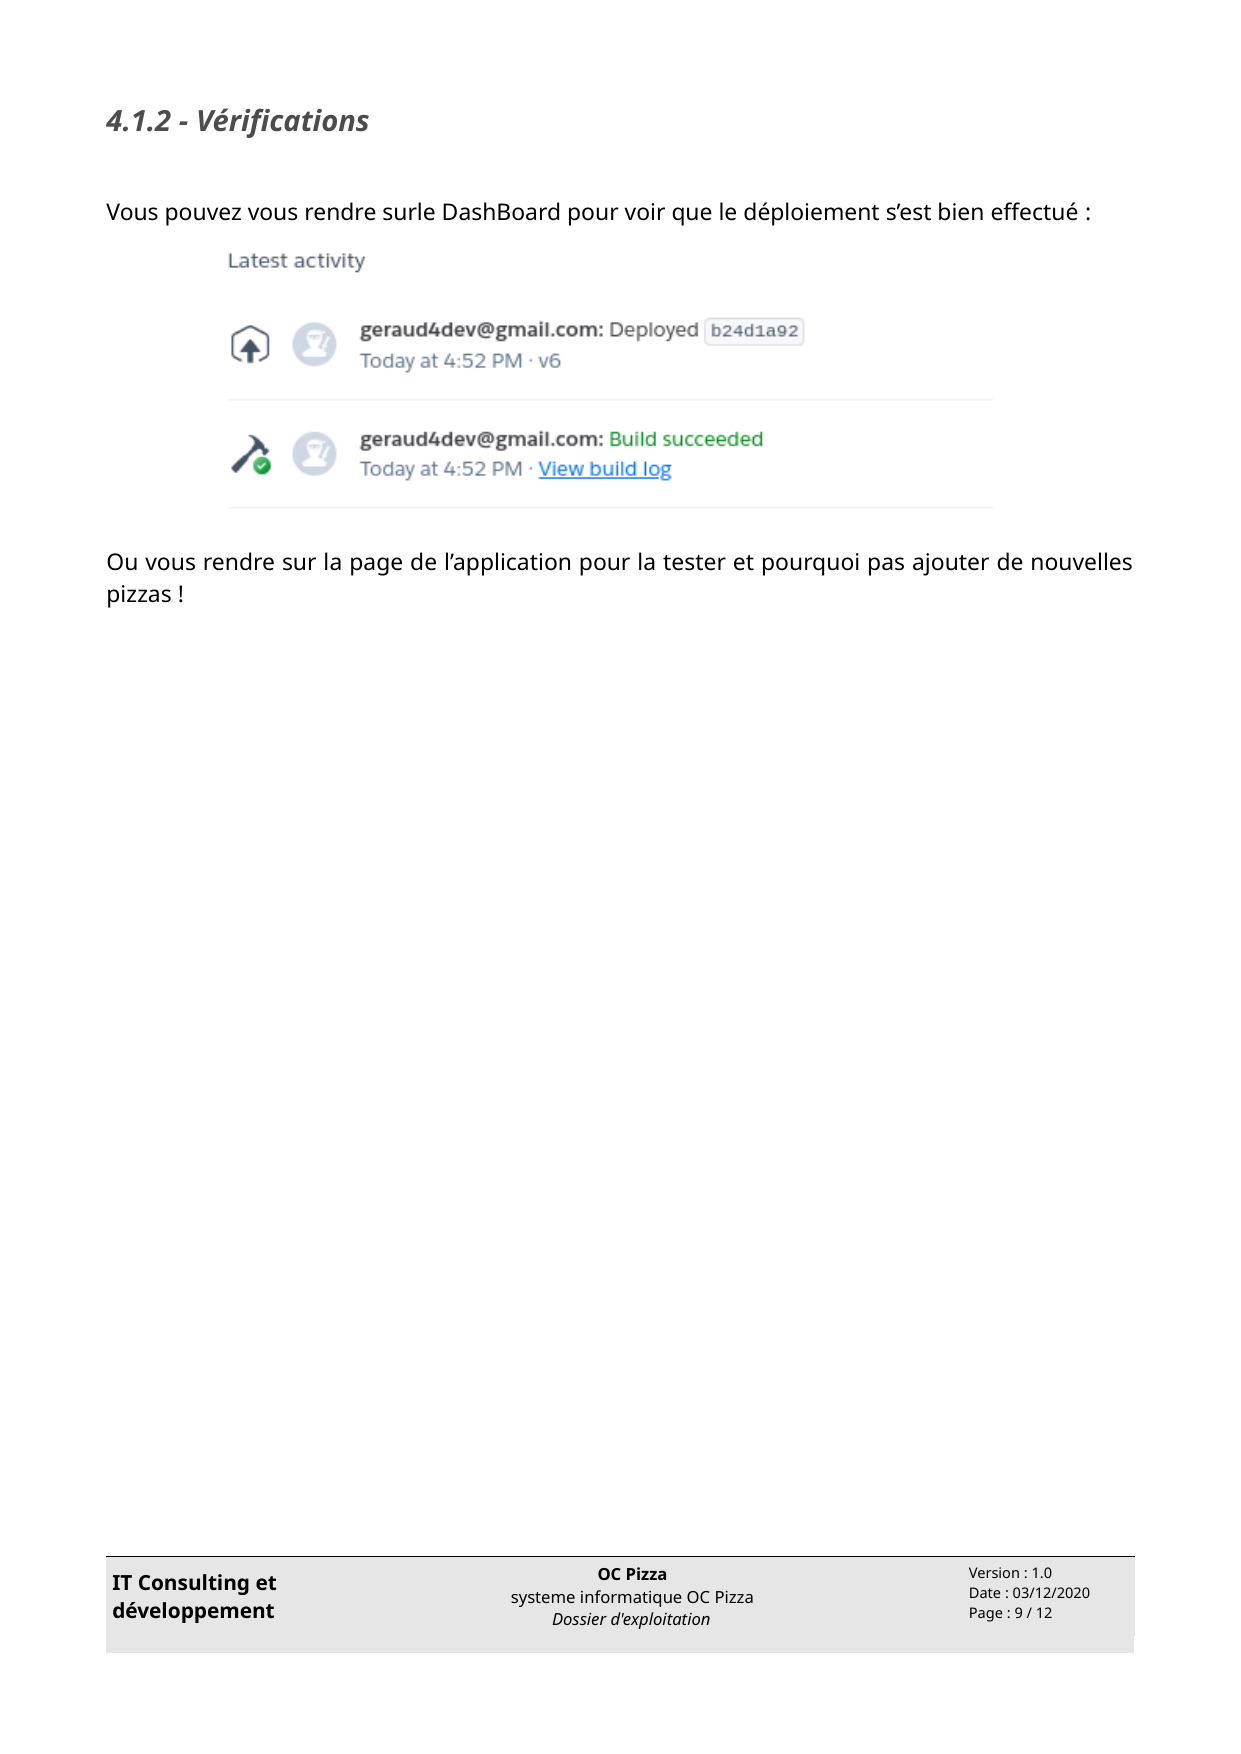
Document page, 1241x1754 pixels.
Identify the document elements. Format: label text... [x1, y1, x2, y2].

text Vous pouvez vous rendre surle DashBoard pour voir que le déploiement s’est bien effectué : [106, 196, 1134, 227]
picture [213, 235, 993, 512]
text Ou vous rendre sur la page de l’application pour la tester et pourquoi pas ajouter de nouvelles pizzas ! [106, 546, 1134, 609]
subtitle Vérifications [106, 100, 1134, 140]
